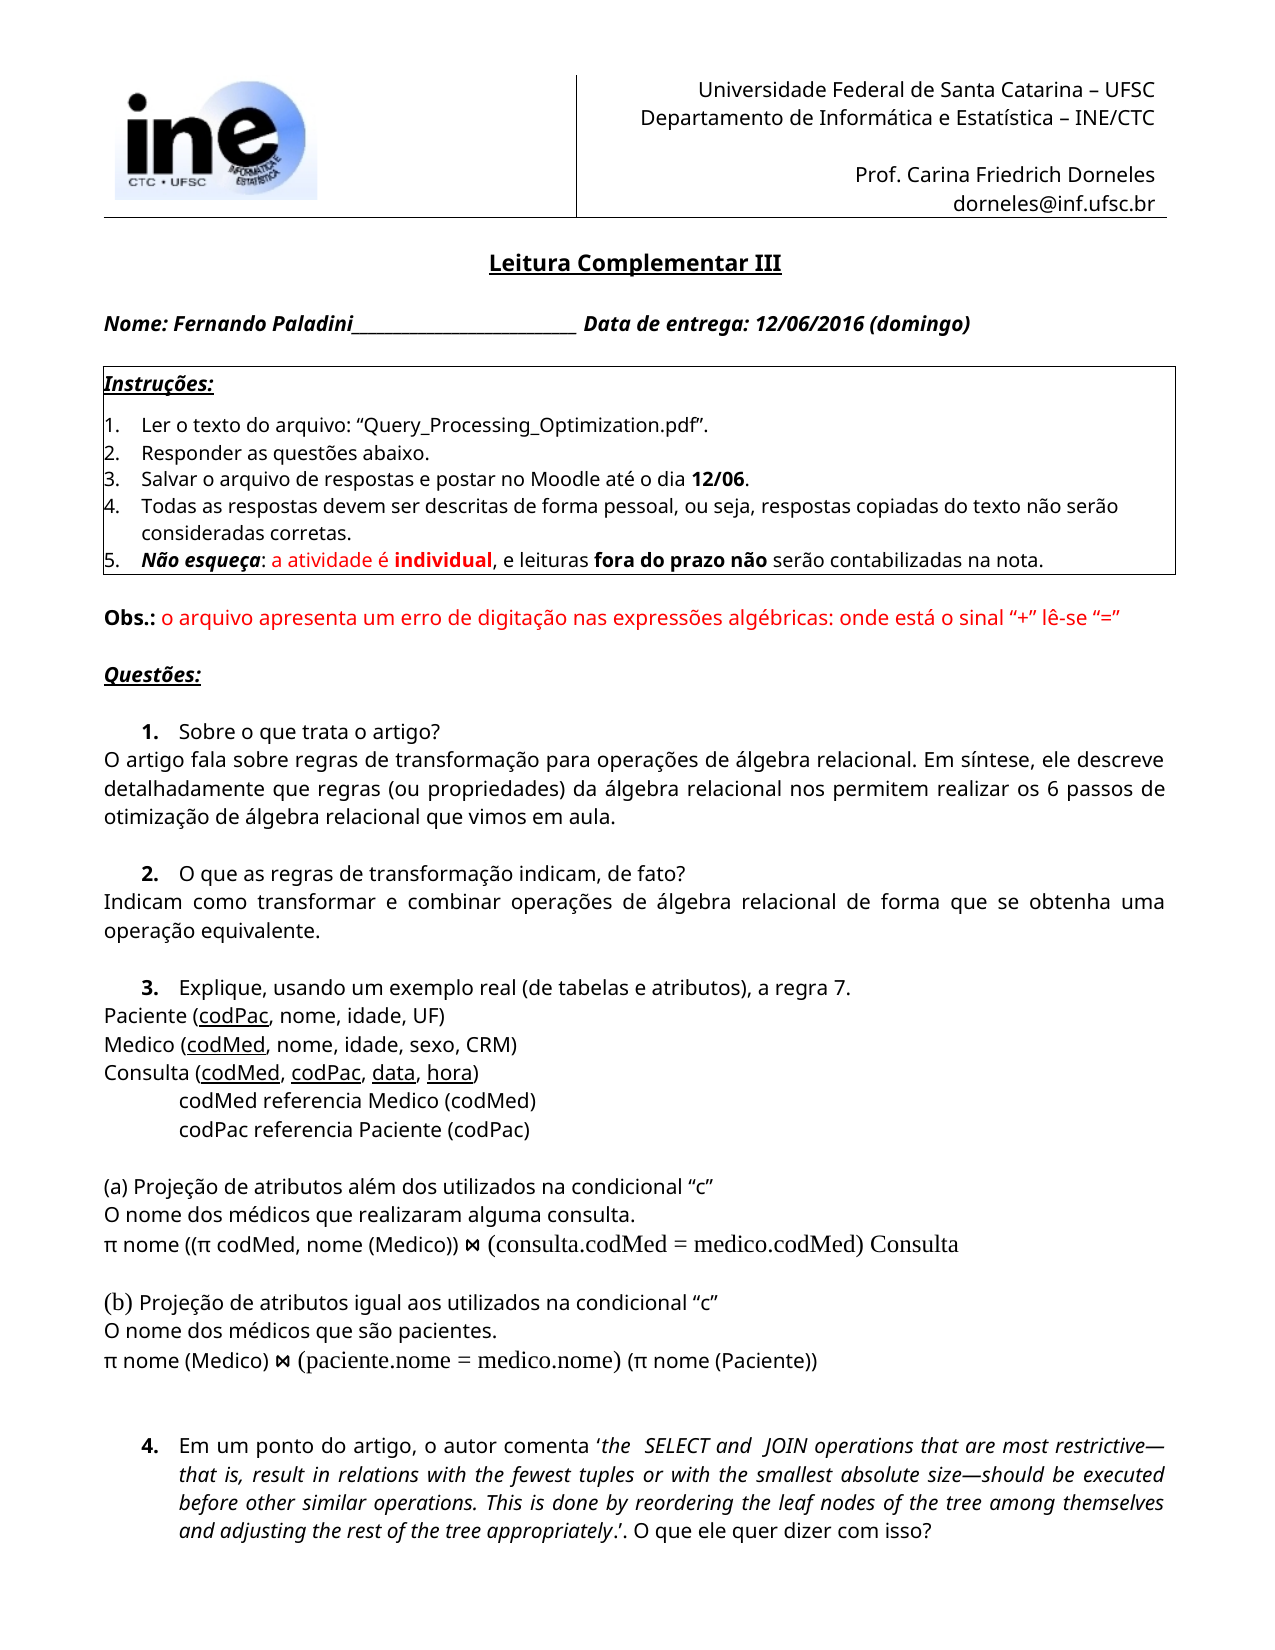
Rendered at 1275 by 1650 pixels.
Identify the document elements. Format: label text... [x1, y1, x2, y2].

text codPac referencia Paciente (codPac) [103, 1115, 1167, 1143]
text (b) Projeção de atributos igual aos utilizados na condicional “c” [103, 1287, 1167, 1316]
text O artigo fala sobre regras de transformação para operações de álgebra relacional. Em síntese, ele descreve detalhadamente que regras (ou propriedades) da álgebra relacional nos permitem realizar os 6 passos de otimização de álgebra relacional que vimos em aula. [103, 745, 1167, 831]
text Paciente (codPac, nome, idade, UF) [103, 1001, 1167, 1030]
list O que as regras de transformação indicam, de fato? [141, 859, 1167, 887]
list Sobre o que trata o artigo? [141, 717, 1167, 745]
text Instruções: [104, 367, 1175, 398]
list Ler o texto do arquivo: “Query_Processing_Optimization.pdf”. [104, 412, 1167, 439]
text Medico (codMed, nome, idade, sexo, CRM) [103, 1030, 1167, 1058]
list Salvar o arquivo de respostas e postar no Moodle até o dia 12/06. [104, 466, 1167, 493]
text codMed referencia Medico (codMed) [103, 1087, 1167, 1115]
text Indicam como transformar e combinar operações de álgebra relacional de forma que se obtenha uma operação equivalente. [103, 887, 1167, 944]
text Questões: [103, 660, 1167, 688]
text Consulta (codMed, codPac, data, hora) [103, 1058, 1167, 1087]
text O nome dos médicos que realizaram alguma consulta. [103, 1200, 1167, 1229]
list Não esqueça: a atividade é individual, e leituras fora do prazo não serão contabilizadas na nota. [104, 543, 1175, 574]
text Obs.: o arquivo apresenta um erro de digitação nas expressões algébricas: onde está o sinal “+” lê-se “=” [103, 603, 1167, 632]
text O nome dos médicos que são pacientes. [103, 1316, 1167, 1345]
text Leitura Complementar III [103, 247, 1167, 278]
list Em um ponto do artigo, o autor comenta ‘the SELECT and JOIN operations that are most restrictive—that is, result in relations with the fewest tuples or with the smallest absolute size—should be executed before other similar operations. This is done by reordering the leaf nodes of the tree among themselves and adjusting the rest of the tree appropriately.’. O que ele quer dizer com isso? [141, 1431, 1167, 1545]
text (a) Projeção de atributos além dos utilizados na condicional “c” [103, 1172, 1167, 1200]
picture [114, 75, 318, 200]
text π nome (Medico) ⋈ (paciente.nome = medico.nome) (π nome (Paciente)) [103, 1345, 1167, 1374]
list Responder as questões abaixo. [104, 439, 1167, 466]
list Todas as respostas devem ser descritas de forma pessoal, ou seja, respostas copiadas do texto não serão consideradas corretas. [104, 493, 1167, 543]
text Nome: Fernando Paladini___________________________ Data de entrega: 12/06/2016 (domingo) [103, 309, 1167, 338]
text π nome ((π codMed, nome (Medico)) ⋈ (consulta.codMed = medico.codMed) Consulta [103, 1229, 1167, 1258]
list Explique, usando um exemplo real (de tabelas e atributos), a regra 7. [141, 973, 1167, 1001]
